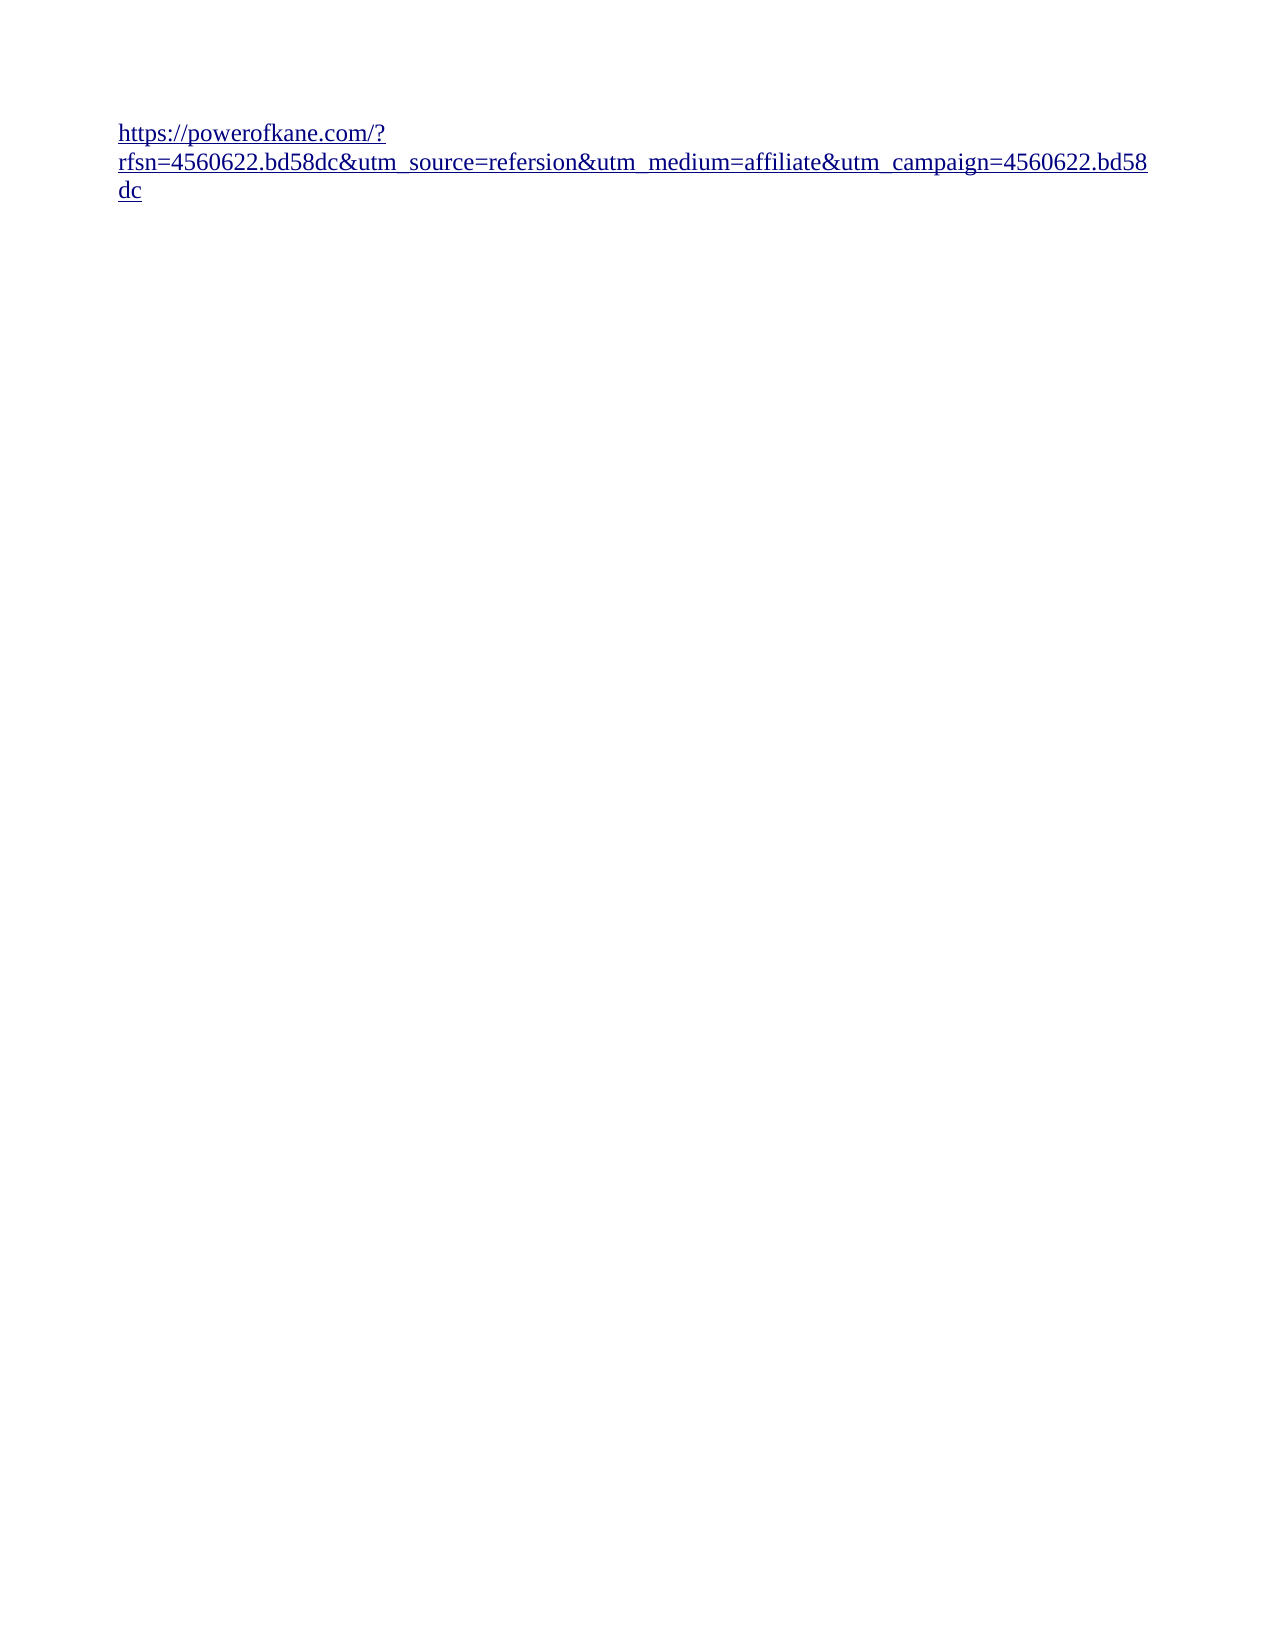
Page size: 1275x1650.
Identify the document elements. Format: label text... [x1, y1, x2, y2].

text https://powerofkane.com/?rfsn=4560622.bd58dc&utm_source=refersion&utm_medium=affiliate&utm_campaign=4560622.bd58dc [118, 118, 1157, 204]
